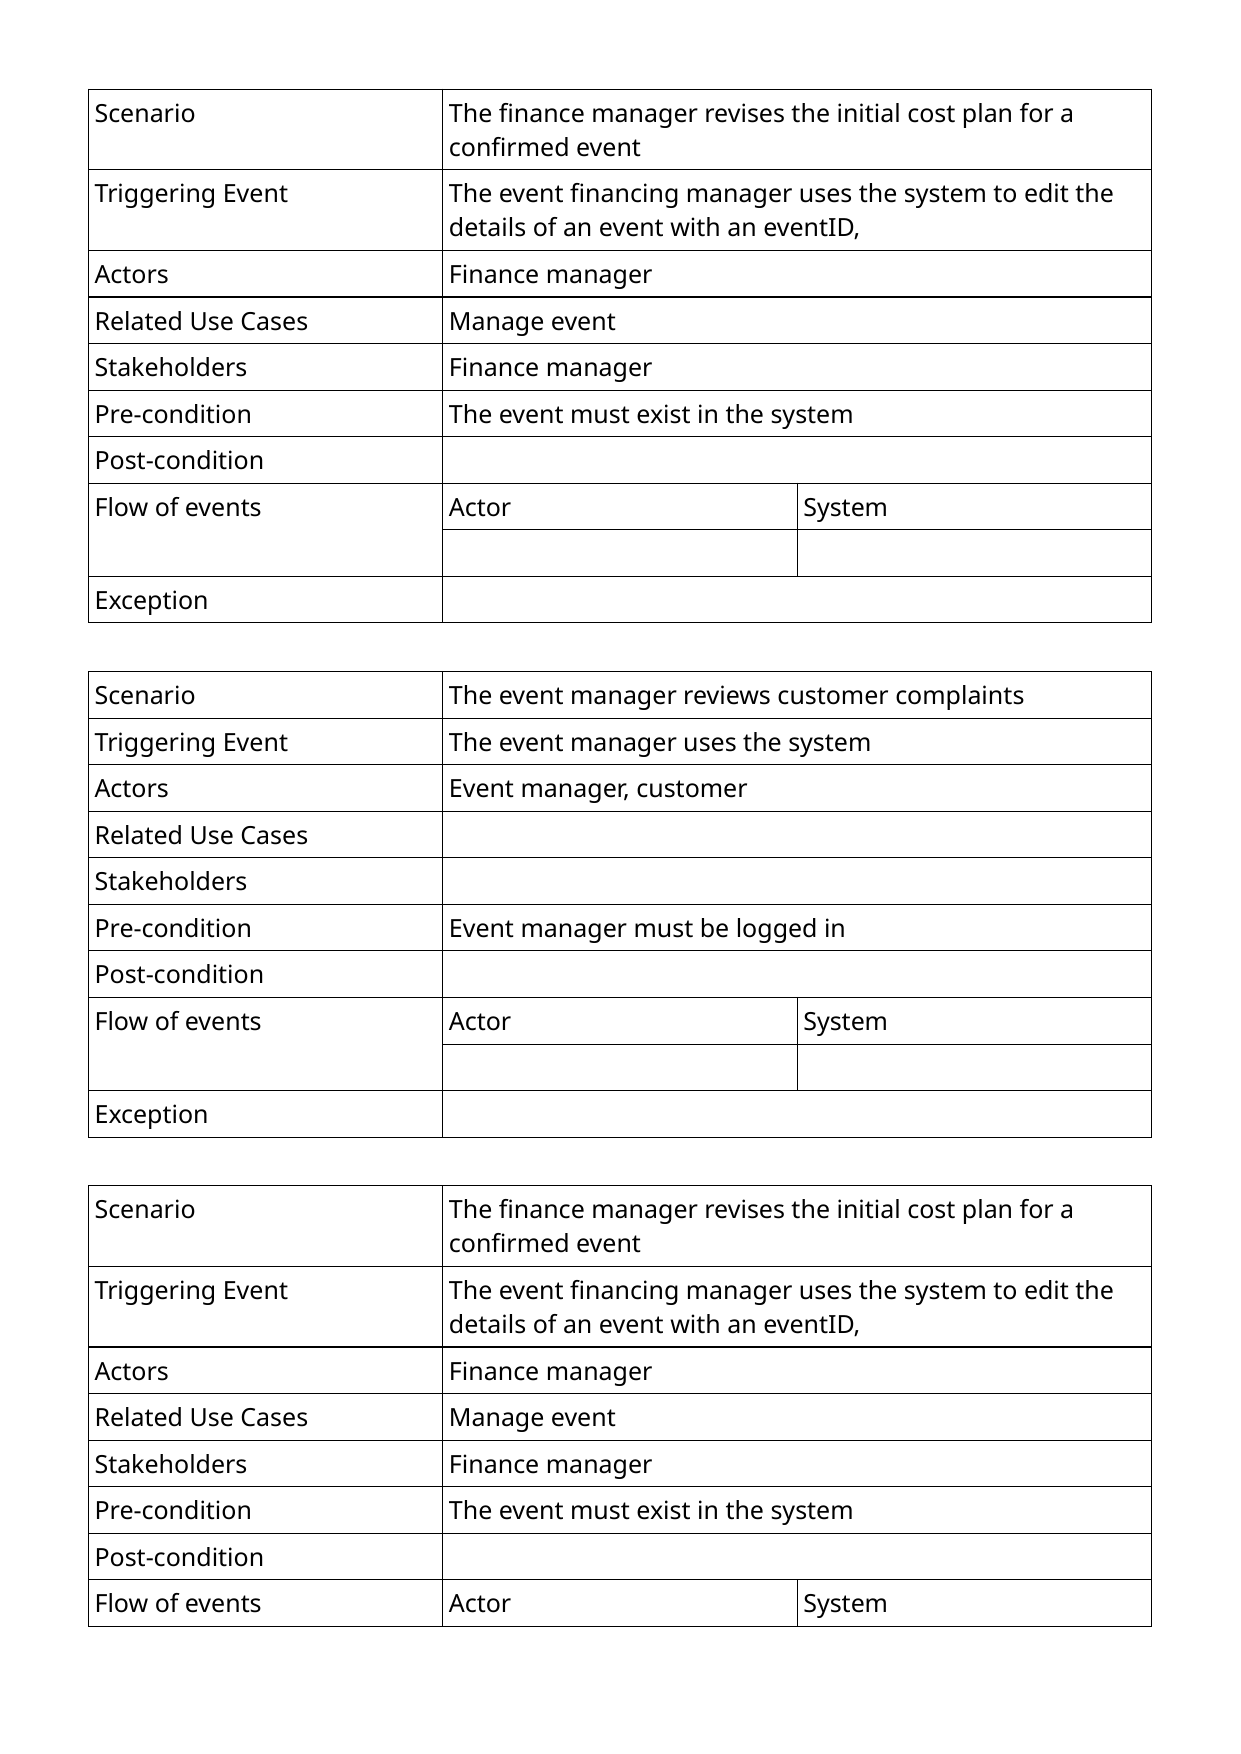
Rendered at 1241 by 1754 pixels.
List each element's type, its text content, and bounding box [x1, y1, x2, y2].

table_cell Actors [89, 765, 442, 811]
table_cell System [798, 998, 1151, 1043]
table_cell System [798, 1580, 1151, 1626]
table_cell Triggering Event [89, 170, 442, 250]
table_cell The event must exist in the system [443, 1487, 1151, 1533]
table_header Scenario [89, 1186, 442, 1266]
table_cell Finance manager [443, 1441, 1151, 1486]
table_cell Finance manager [443, 344, 1151, 389]
table_cell The event financing manager uses the system to edit the details of an event with an eventID, [443, 1267, 1151, 1346]
table_cell Event manager, customer [443, 765, 1151, 811]
table_cell [798, 530, 1151, 576]
table_cell Actors [89, 251, 442, 296]
table_cell Finance manager [443, 251, 1151, 296]
table_header Scenario [89, 672, 442, 717]
table_cell Post-condition [89, 951, 442, 997]
table_cell Related Use Cases [89, 1394, 442, 1439]
table_cell [443, 437, 1151, 483]
table_cell Manage event [443, 1394, 1151, 1439]
table_cell Flow of events [89, 998, 442, 1090]
table_cell [443, 858, 1151, 904]
table_cell Triggering Event [89, 1267, 442, 1346]
table_cell Post-condition [89, 1534, 442, 1579]
table_header The finance manager revises the initial cost plan for a confirmed event [443, 90, 1151, 169]
table_cell Exception [89, 1091, 442, 1137]
table_cell Triggering Event [89, 719, 442, 764]
table_header The finance manager revises the initial cost plan for a confirmed event [443, 1186, 1151, 1266]
table_cell Post-condition [89, 437, 442, 483]
table_cell Actor [443, 998, 797, 1043]
table_cell [443, 1091, 1151, 1137]
table_cell Actor [443, 484, 797, 529]
table_cell [443, 1045, 797, 1090]
table_header The event manager reviews customer complaints [443, 672, 1151, 717]
table_cell Event manager must be logged in [443, 905, 1151, 950]
table_header Scenario [89, 90, 442, 169]
table_cell Finance manager [443, 1348, 1151, 1393]
table_cell [443, 1534, 1151, 1579]
table_cell The event must exist in the system [443, 391, 1151, 436]
table_cell Stakeholders [89, 858, 442, 904]
table_cell The event financing manager uses the system to edit the details of an event with an eventID, [443, 170, 1151, 250]
table_cell Actors [89, 1348, 442, 1393]
table_cell Pre-condition [89, 391, 442, 436]
table_cell Actor [443, 1580, 797, 1626]
table_cell The event manager uses the system [443, 719, 1151, 764]
table_cell Stakeholders [89, 344, 442, 389]
table_cell Flow of events [89, 484, 442, 576]
table_cell Exception [89, 577, 442, 622]
table_cell Related Use Cases [89, 812, 442, 857]
table_cell [798, 1045, 1151, 1090]
table_cell System [798, 484, 1151, 529]
table_cell Manage event [443, 298, 1151, 343]
table_cell Pre-condition [89, 905, 442, 950]
table_cell [443, 812, 1151, 857]
table_cell [443, 951, 1151, 997]
table_cell [443, 530, 797, 576]
table_cell Pre-condition [89, 1487, 442, 1533]
table_cell Flow of events [89, 1580, 442, 1626]
table_cell [443, 577, 1151, 622]
table_cell Stakeholders [89, 1441, 442, 1486]
table_cell Related Use Cases [89, 298, 442, 343]
